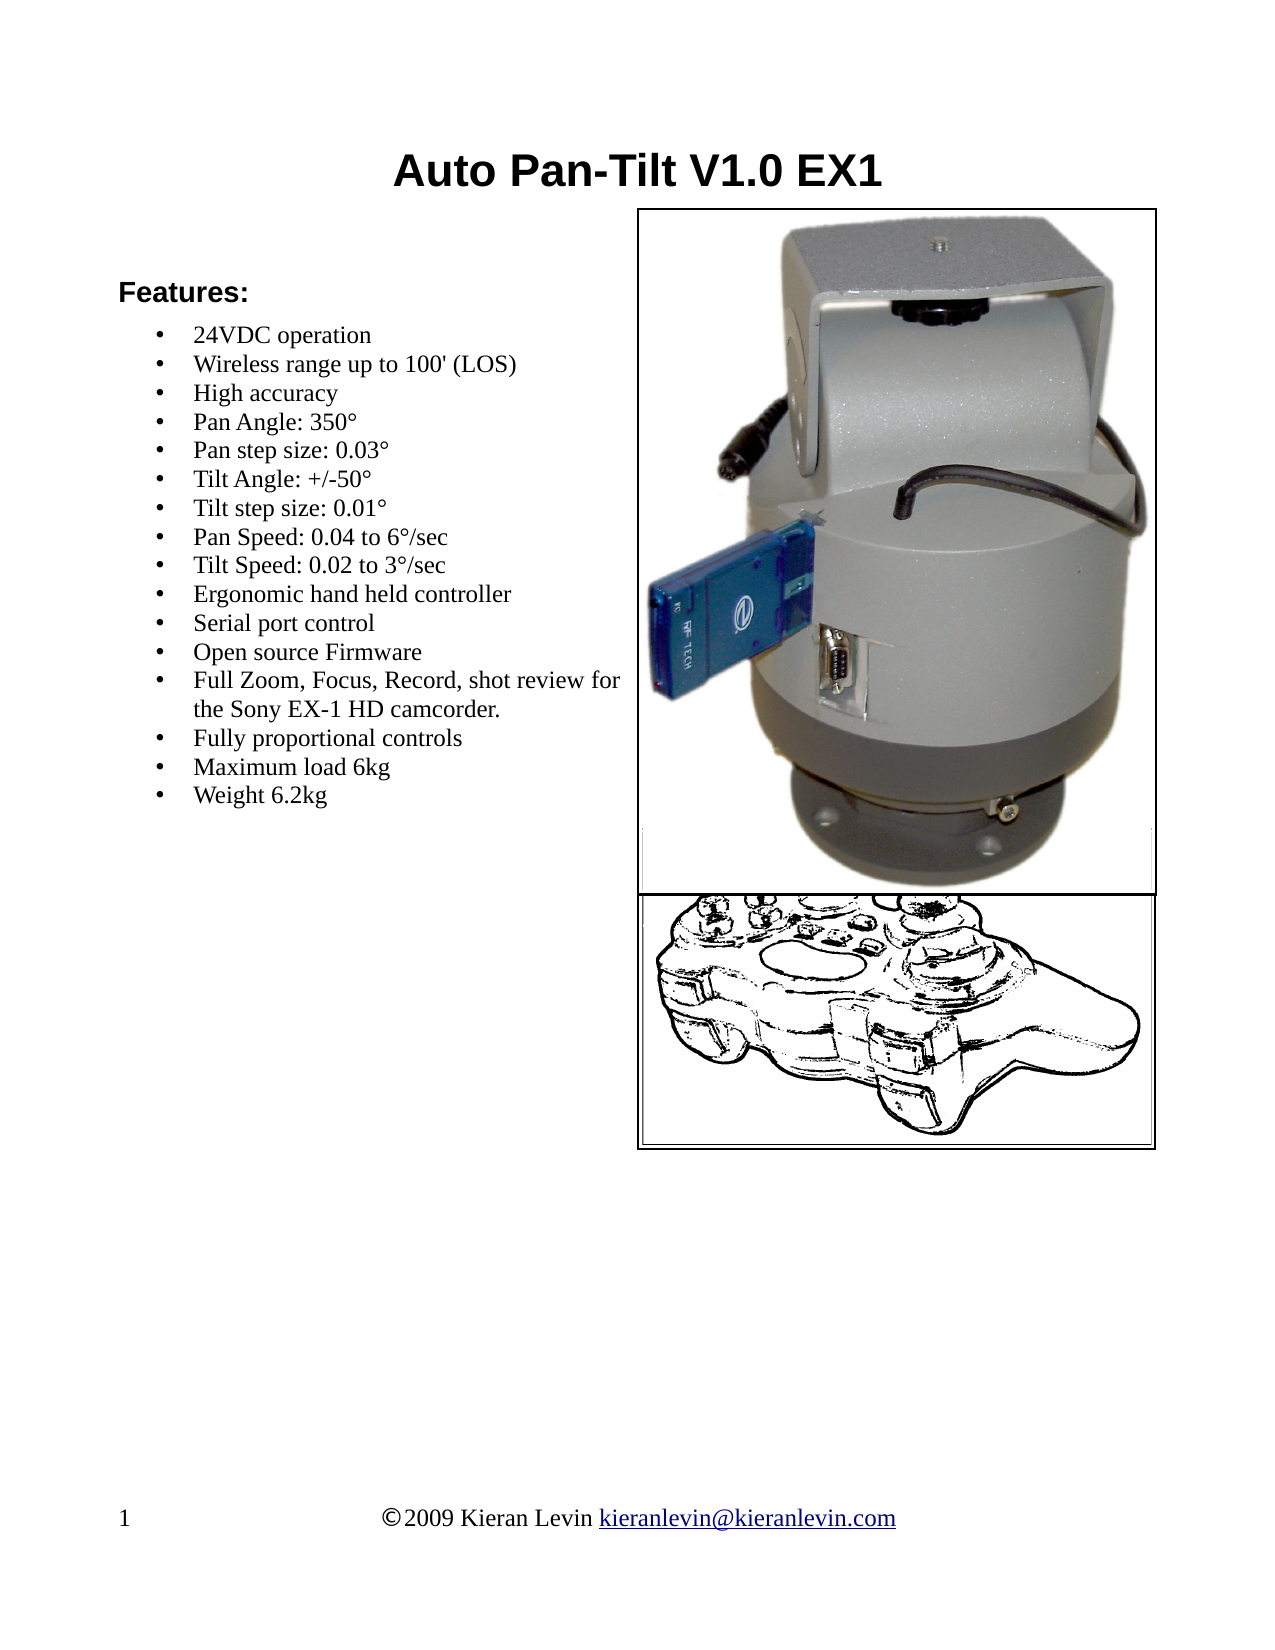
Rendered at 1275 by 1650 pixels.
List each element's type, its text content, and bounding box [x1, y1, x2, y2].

list Pan Angle: 350° [156, 407, 637, 436]
list 24VDC operation [156, 321, 637, 349]
list High accuracy [156, 378, 637, 407]
list Tilt Speed: 0.02 to 3°/sec [156, 551, 637, 579]
list Pan step size: 0.03° [156, 436, 637, 464]
list Open source Firmware [156, 637, 637, 666]
list Fully proportional controls [156, 723, 637, 752]
list Serial port control [156, 608, 637, 637]
list Weight 6.2kg [156, 781, 637, 809]
picture [642, 896, 1152, 1145]
list Tilt Angle: +/-50° [156, 464, 637, 493]
subtitle Auto Pan-Tilt V1.0 EX1 [118, 143, 1157, 196]
list Pan Speed: 0.04 to 6°/sec [156, 522, 637, 551]
list Tilt step size: 0.01° [156, 493, 637, 522]
list Ergonomic hand held controller [156, 579, 637, 608]
subtitle Features: [118, 274, 637, 308]
list Full Zoom, Focus, Record, shot review for the Sony EX-1 HD camcorder. [156, 666, 637, 723]
list Wireless range up to 100' (LOS) [156, 349, 637, 378]
picture [642, 213, 1152, 891]
list Maximum load 6kg [156, 752, 637, 781]
